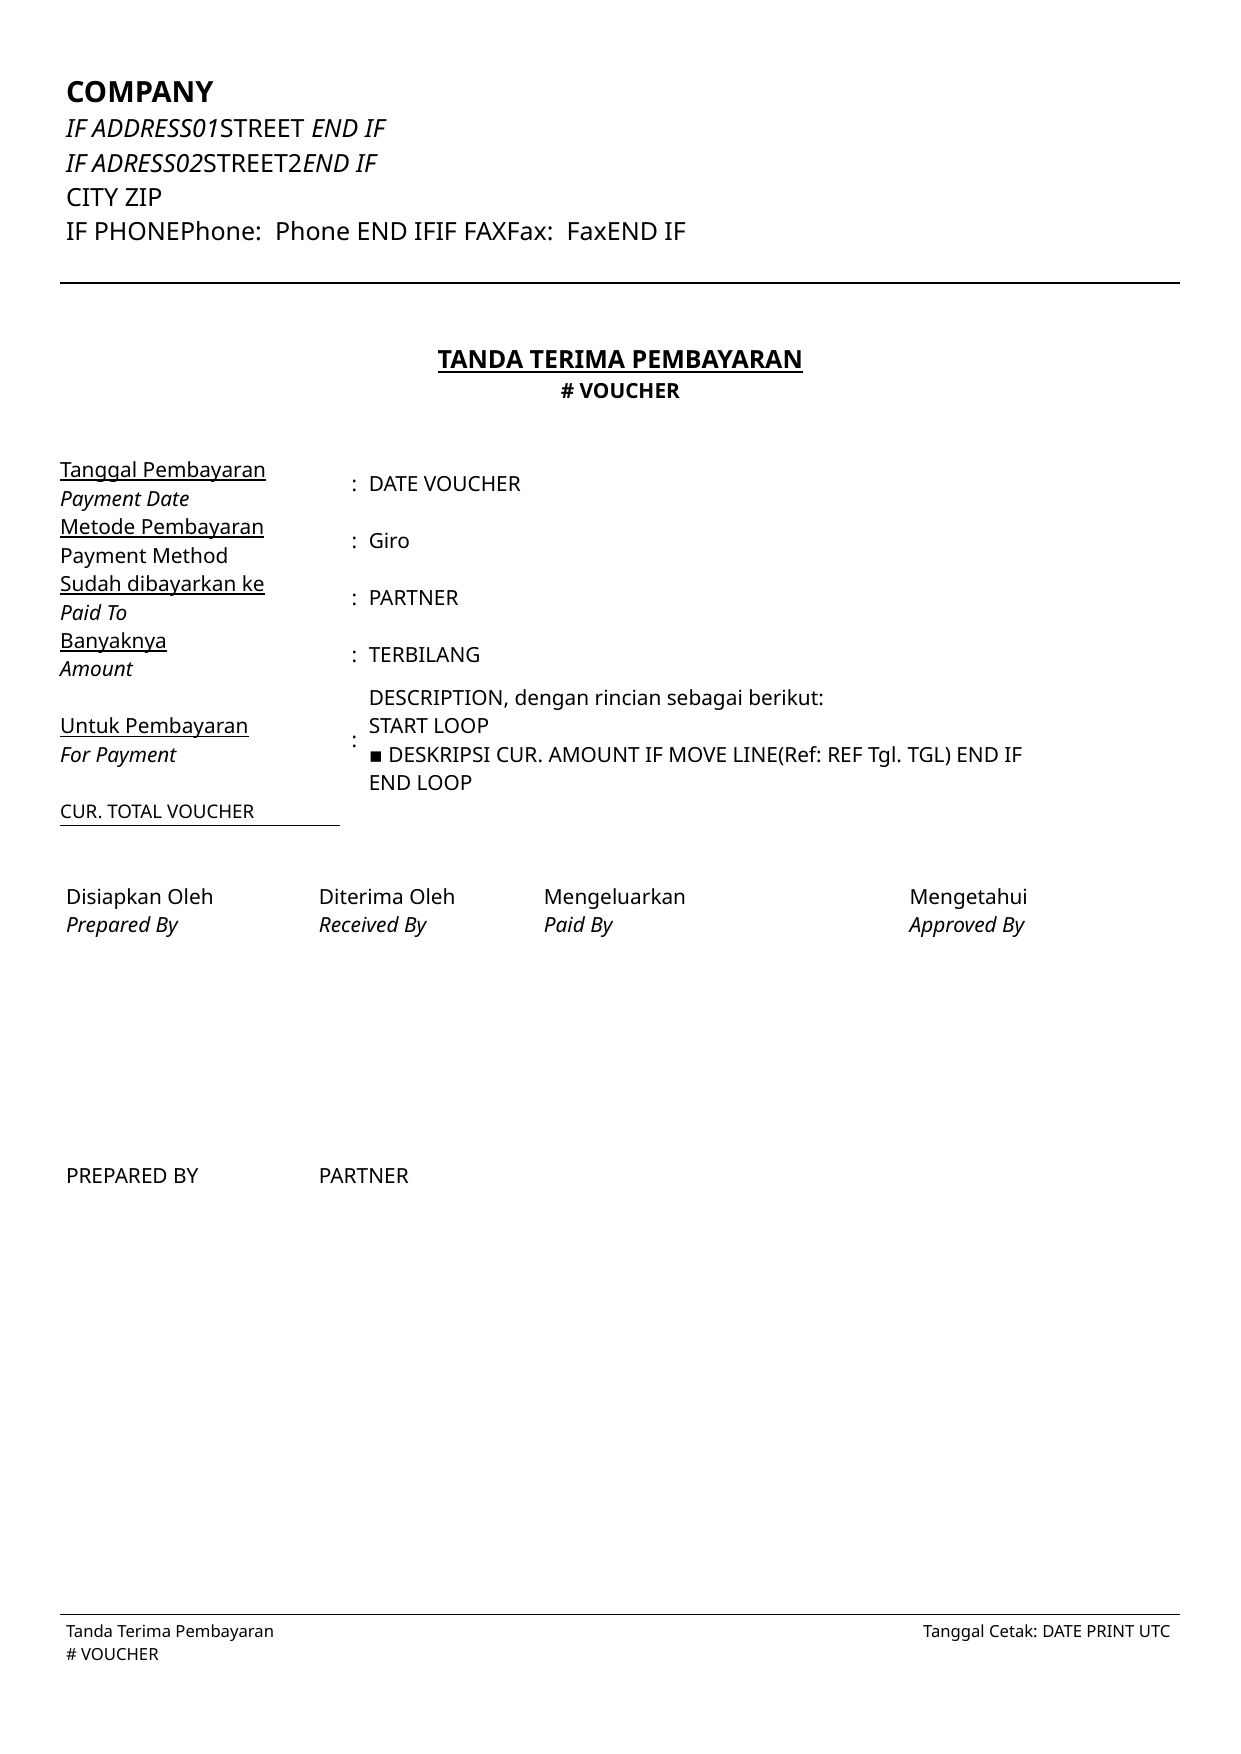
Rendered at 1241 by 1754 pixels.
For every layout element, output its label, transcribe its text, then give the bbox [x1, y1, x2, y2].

text # VOUCHER [60, 376, 1180, 404]
table_cell : [340, 683, 368, 797]
table_cell Giro [369, 512, 1180, 569]
table_cell : [340, 569, 368, 626]
table_cell CUR. TOTAL VOUCHER [60, 797, 340, 825]
table_header Tanggal Pembayaran Payment Date [60, 455, 340, 512]
table_header Mengeluarkan Paid By [538, 876, 904, 944]
table_cell [538, 945, 904, 1155]
table_cell PARTNER [313, 1155, 538, 1195]
table_cell [904, 945, 1180, 1155]
table_cell [904, 1155, 1180, 1195]
table_cell [313, 945, 538, 1155]
table_cell PARTNER [369, 569, 1180, 626]
text TANDA TERIMA PEMBAYARAN [60, 342, 1180, 376]
table_header Diterima Oleh Received By [313, 876, 538, 944]
table_cell [369, 797, 1180, 825]
table_cell [538, 1155, 904, 1195]
table_cell : [340, 512, 368, 569]
table_cell [60, 1195, 313, 1229]
table_header Mengetahui Approved By [904, 876, 1180, 944]
table_cell [60, 945, 313, 1155]
table_header : [340, 455, 368, 512]
table_cell : [340, 626, 368, 683]
table_cell [340, 797, 368, 825]
table_cell Sudah dibayarkan ke Paid To [60, 569, 340, 626]
table_cell PREPARED BY [60, 1155, 313, 1195]
table_header Disiapkan Oleh Prepared By [60, 876, 313, 944]
table_cell DESCRIPTION, dengan rincian sebagai berikut: START LOOP ▪ DESKRIPSI CUR. AMOUNT IF MOVE LINE(Ref: REF Tgl. TGL) END IF END LOOP [369, 683, 1180, 797]
table_cell [904, 1195, 1180, 1229]
table_cell Metode Pembayaran Payment Method [60, 512, 340, 569]
table_cell Untuk Pembayaran For Payment [60, 683, 340, 797]
table_cell [538, 1195, 904, 1229]
table_cell Banyaknya Amount [60, 626, 340, 683]
table_cell TERBILANG [369, 626, 1180, 683]
table_header DATE VOUCHER [369, 455, 1180, 512]
table_cell [313, 1195, 538, 1229]
